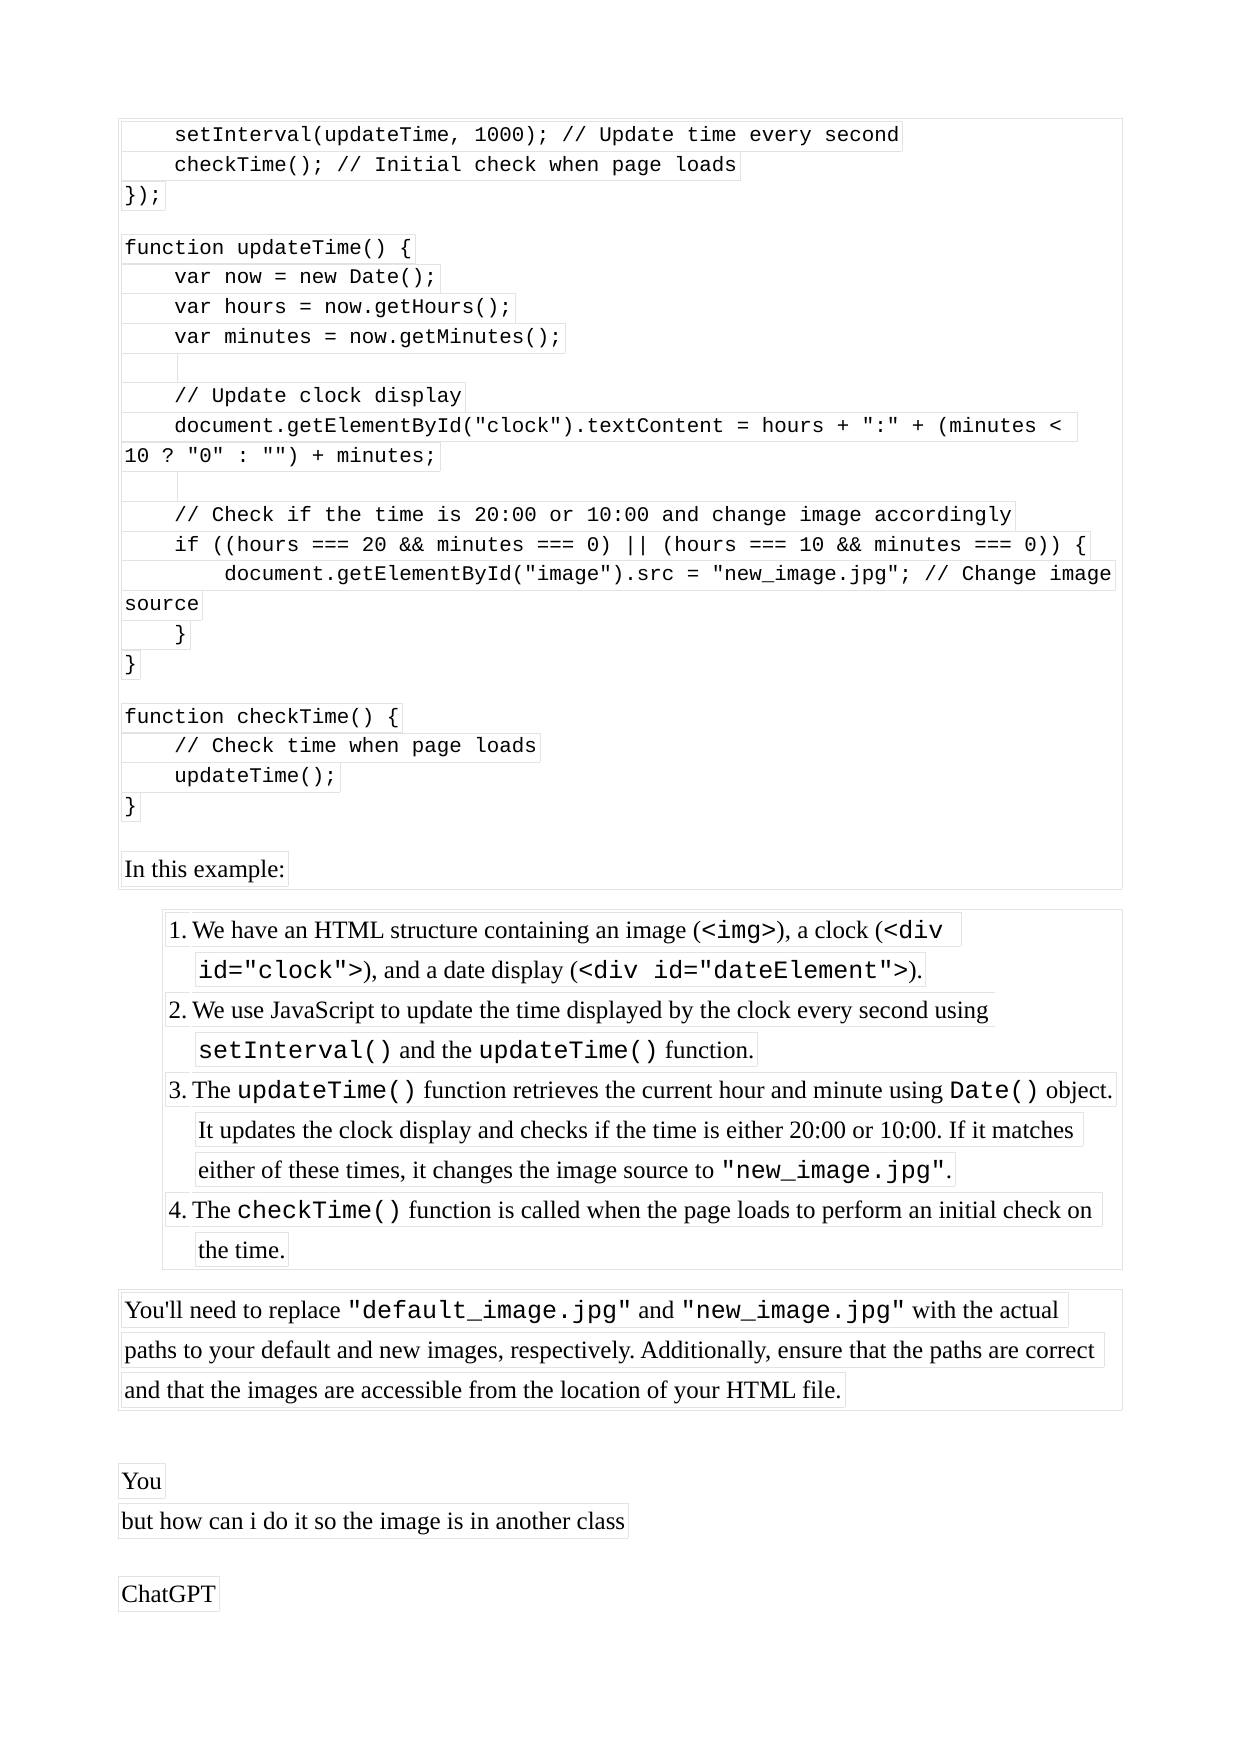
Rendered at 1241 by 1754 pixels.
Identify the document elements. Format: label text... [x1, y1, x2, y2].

list The updateTime() function retrieves the current hour and minute using Date() object. It updates the clock display and checks if the time is either 20:00 or 10:00. If it matches either of these times, it changes the image source to "new_image.jpg". [163, 1069, 1122, 1186]
text // Check if the time is 20:00 or 10:00 and change image accordingly [178, 498, 1122, 528]
list The checkTime() function is called when the page loads to perform an initial check on the time. [163, 1189, 1122, 1269]
list We have an HTML structure containing an image (<img>), a clock (<div id="clock">), and a date display (<div id="dateElement">). [163, 910, 1122, 986]
text [191, 617, 1122, 646]
text // Check time when page loads [403, 729, 1122, 759]
text var now = new Date(); [416, 261, 1122, 290]
text var hours = now.getHours(); [441, 290, 1122, 320]
text [629, 1503, 1122, 1538]
text function updateTime() { [119, 231, 1122, 261]
text var minutes = now.getMinutes(); [516, 320, 1122, 353]
text [166, 177, 1122, 210]
text setInterval(updateTime, 1000); // Update time every second [119, 119, 1122, 148]
text var hours = now.getHours(); [122, 294, 515, 320]
text document.getElementById("clock").textContent = hours + ":" + (minutes < 10 ? "0" : "") + minutes; [122, 413, 1077, 441]
text You'll need to replace "default_image.jpg" and "new_image.jpg" with the actual paths to your default and new images, respectively. Additionally, ensure that the paths are correct and that the images are accessible from the location of your HTML file. [119, 1290, 1122, 1410]
text } [122, 621, 190, 646]
text function checkTime() { [119, 700, 1122, 729]
text document.getElementById("clock").textContent = hours + ":" + (minutes < 10 ? "0" : "") + minutes; [441, 409, 1122, 471]
text var now = new Date(); [122, 265, 440, 290]
text } [122, 651, 140, 679]
text In this example: [119, 848, 1122, 889]
text [741, 148, 1122, 177]
text if ((hours === 20 && minutes === 0) || (hours === 10 && minutes === 0)) { [1016, 528, 1122, 557]
text updateTime(); [122, 759, 1122, 789]
list We use JavaScript to update the time displayed by the clock every second using setInterval() and the updateTime() function. [163, 989, 1122, 1066]
text checkTime(); // Initial check when page loads [122, 152, 740, 177]
text You [119, 1464, 165, 1498]
text document.getElementById("clock").textContent = hours + ":" + (minutes < 10 ? "0" : "") + minutes; [122, 443, 440, 471]
text } [122, 789, 1122, 822]
text but how can i do it so the image is in another class [119, 1504, 628, 1538]
text ChatGPT [119, 1577, 219, 1611]
text // Check time when page loads [122, 734, 540, 759]
text document.getElementById("image").src = "new_image.jpg"; // Change image source [122, 557, 1122, 617]
text [166, 1463, 1122, 1498]
text }); [122, 182, 165, 210]
text [141, 646, 1122, 679]
text // Update clock display [122, 383, 465, 409]
text if ((hours === 20 && minutes === 0) || (hours === 10 && minutes === 0)) { [122, 532, 1090, 557]
text [220, 1576, 1122, 1611]
text // Check if the time is 20:00 or 10:00 and change image accordingly [122, 502, 1015, 528]
text // Update clock display [178, 379, 1122, 409]
text var minutes = now.getMinutes(); [122, 324, 565, 353]
